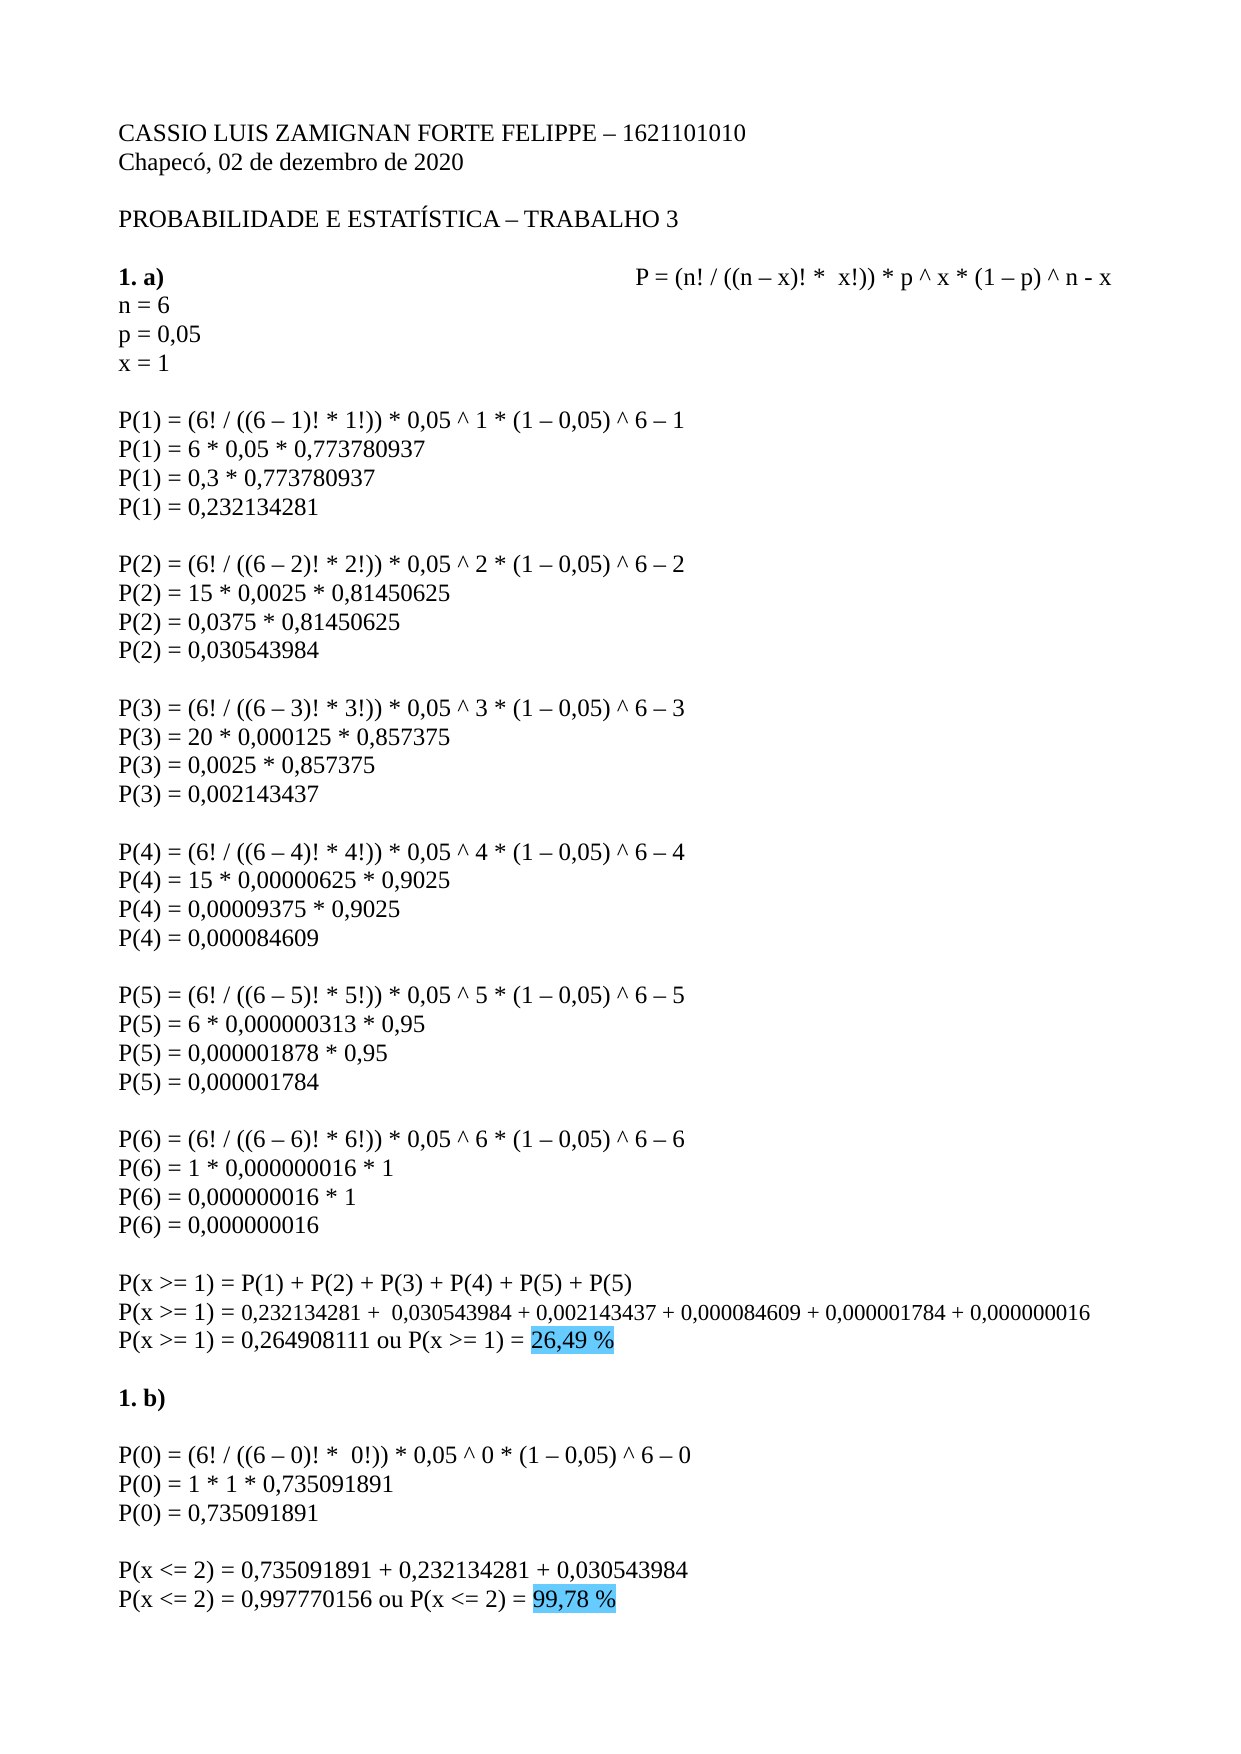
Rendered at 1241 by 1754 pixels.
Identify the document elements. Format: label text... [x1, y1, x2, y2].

text P(1) = 6 * 0,05 * 0,773780937 [118, 434, 1122, 463]
text n = 6 [118, 291, 1122, 319]
text P(2) = 15 * 0,0025 * 0,81450625 [118, 578, 1122, 607]
text PROBABILIDADE E ESTATÍSTICA – TRABALHO 3 [118, 204, 1122, 233]
text P(6) = 0,000000016 * 1 [118, 1182, 1122, 1211]
text P(1) = (6! / ((6 – 1)! * 1!)) * 0,05 ^ 1 * (1 – 0,05) ^ 6 – 1 [118, 406, 1122, 434]
text p = 0,05 [118, 319, 1122, 348]
text P(3) = (6! / ((6 – 3)! * 3!)) * 0,05 ^ 3 * (1 – 0,05) ^ 6 – 3 [118, 693, 1122, 722]
text P(1) = 0,232134281 [118, 492, 1122, 521]
text P(x <= 2) = 0,735091891 + 0,232134281 + 0,030543984 [118, 1556, 1122, 1584]
text P(x >= 1) = 0,232134281 + 0,030543984 + 0,002143437 + 0,000084609 + 0,000001784 + 0,000000016 [118, 1297, 1122, 1326]
text 1. b) [118, 1383, 1122, 1412]
text P(5) = 6 * 0,000000313 * 0,95 [118, 1009, 1122, 1038]
text P(0) = 0,735091891 [118, 1498, 1122, 1527]
text P(6) = 0,000000016 [118, 1211, 1122, 1239]
text P(3) = 20 * 0,000125 * 0,857375 [118, 722, 1122, 751]
text P(1) = 0,3 * 0,773780937 [118, 463, 1122, 492]
text P(2) = 0,030543984 [118, 636, 1122, 664]
text P(0) = (6! / ((6 – 0)! * 0!)) * 0,05 ^ 0 * (1 – 0,05) ^ 6 – 0 [118, 1441, 1122, 1469]
text P(4) = (6! / ((6 – 4)! * 4!)) * 0,05 ^ 4 * (1 – 0,05) ^ 6 – 4 [118, 837, 1122, 866]
text x = 1 [118, 348, 1122, 377]
text P(4) = 0,00009375 * 0,9025 [118, 894, 1122, 923]
text P(5) = 0,000001878 * 0,95 [118, 1038, 1122, 1067]
text P(5) = 0,000001784 [118, 1067, 1122, 1096]
text 1. a) P = (n! / ((n – x)! * x!)) * p ^ x * (1 – p) ^ n - x [118, 262, 1122, 291]
text P(3) = 0,0025 * 0,857375 [118, 751, 1122, 779]
text P(4) = 0,000084609 [118, 923, 1122, 952]
text P(4) = 15 * 0,00000625 * 0,9025 [118, 866, 1122, 894]
text P(2) = 0,0375 * 0,81450625 [118, 607, 1122, 636]
text Chapecó, 02 de dezembro de 2020 [118, 147, 1122, 176]
text P(x >= 1) = P(1) + P(2) + P(3) + P(4) + P(5) + P(5) [118, 1268, 1122, 1297]
text CASSIO LUIS ZAMIGNAN FORTE FELIPPE – 1621101010 [118, 118, 1122, 147]
text P(0) = 1 * 1 * 0,735091891 [118, 1469, 1122, 1498]
text P(x <= 2) = 0,997770156 ou P(x <= 2) = 99,78 % [118, 1584, 1122, 1613]
text P(x >= 1) = 0,264908111 ou P(x >= 1) = 26,49 % [118, 1326, 1122, 1354]
text P(3) = 0,002143437 [118, 779, 1122, 808]
text P(5) = (6! / ((6 – 5)! * 5!)) * 0,05 ^ 5 * (1 – 0,05) ^ 6 – 5 [118, 981, 1122, 1009]
text P(6) = 1 * 0,000000016 * 1 [118, 1153, 1122, 1182]
text P(2) = (6! / ((6 – 2)! * 2!)) * 0,05 ^ 2 * (1 – 0,05) ^ 6 – 2 [118, 549, 1122, 578]
text P(6) = (6! / ((6 – 6)! * 6!)) * 0,05 ^ 6 * (1 – 0,05) ^ 6 – 6 [118, 1124, 1122, 1153]
